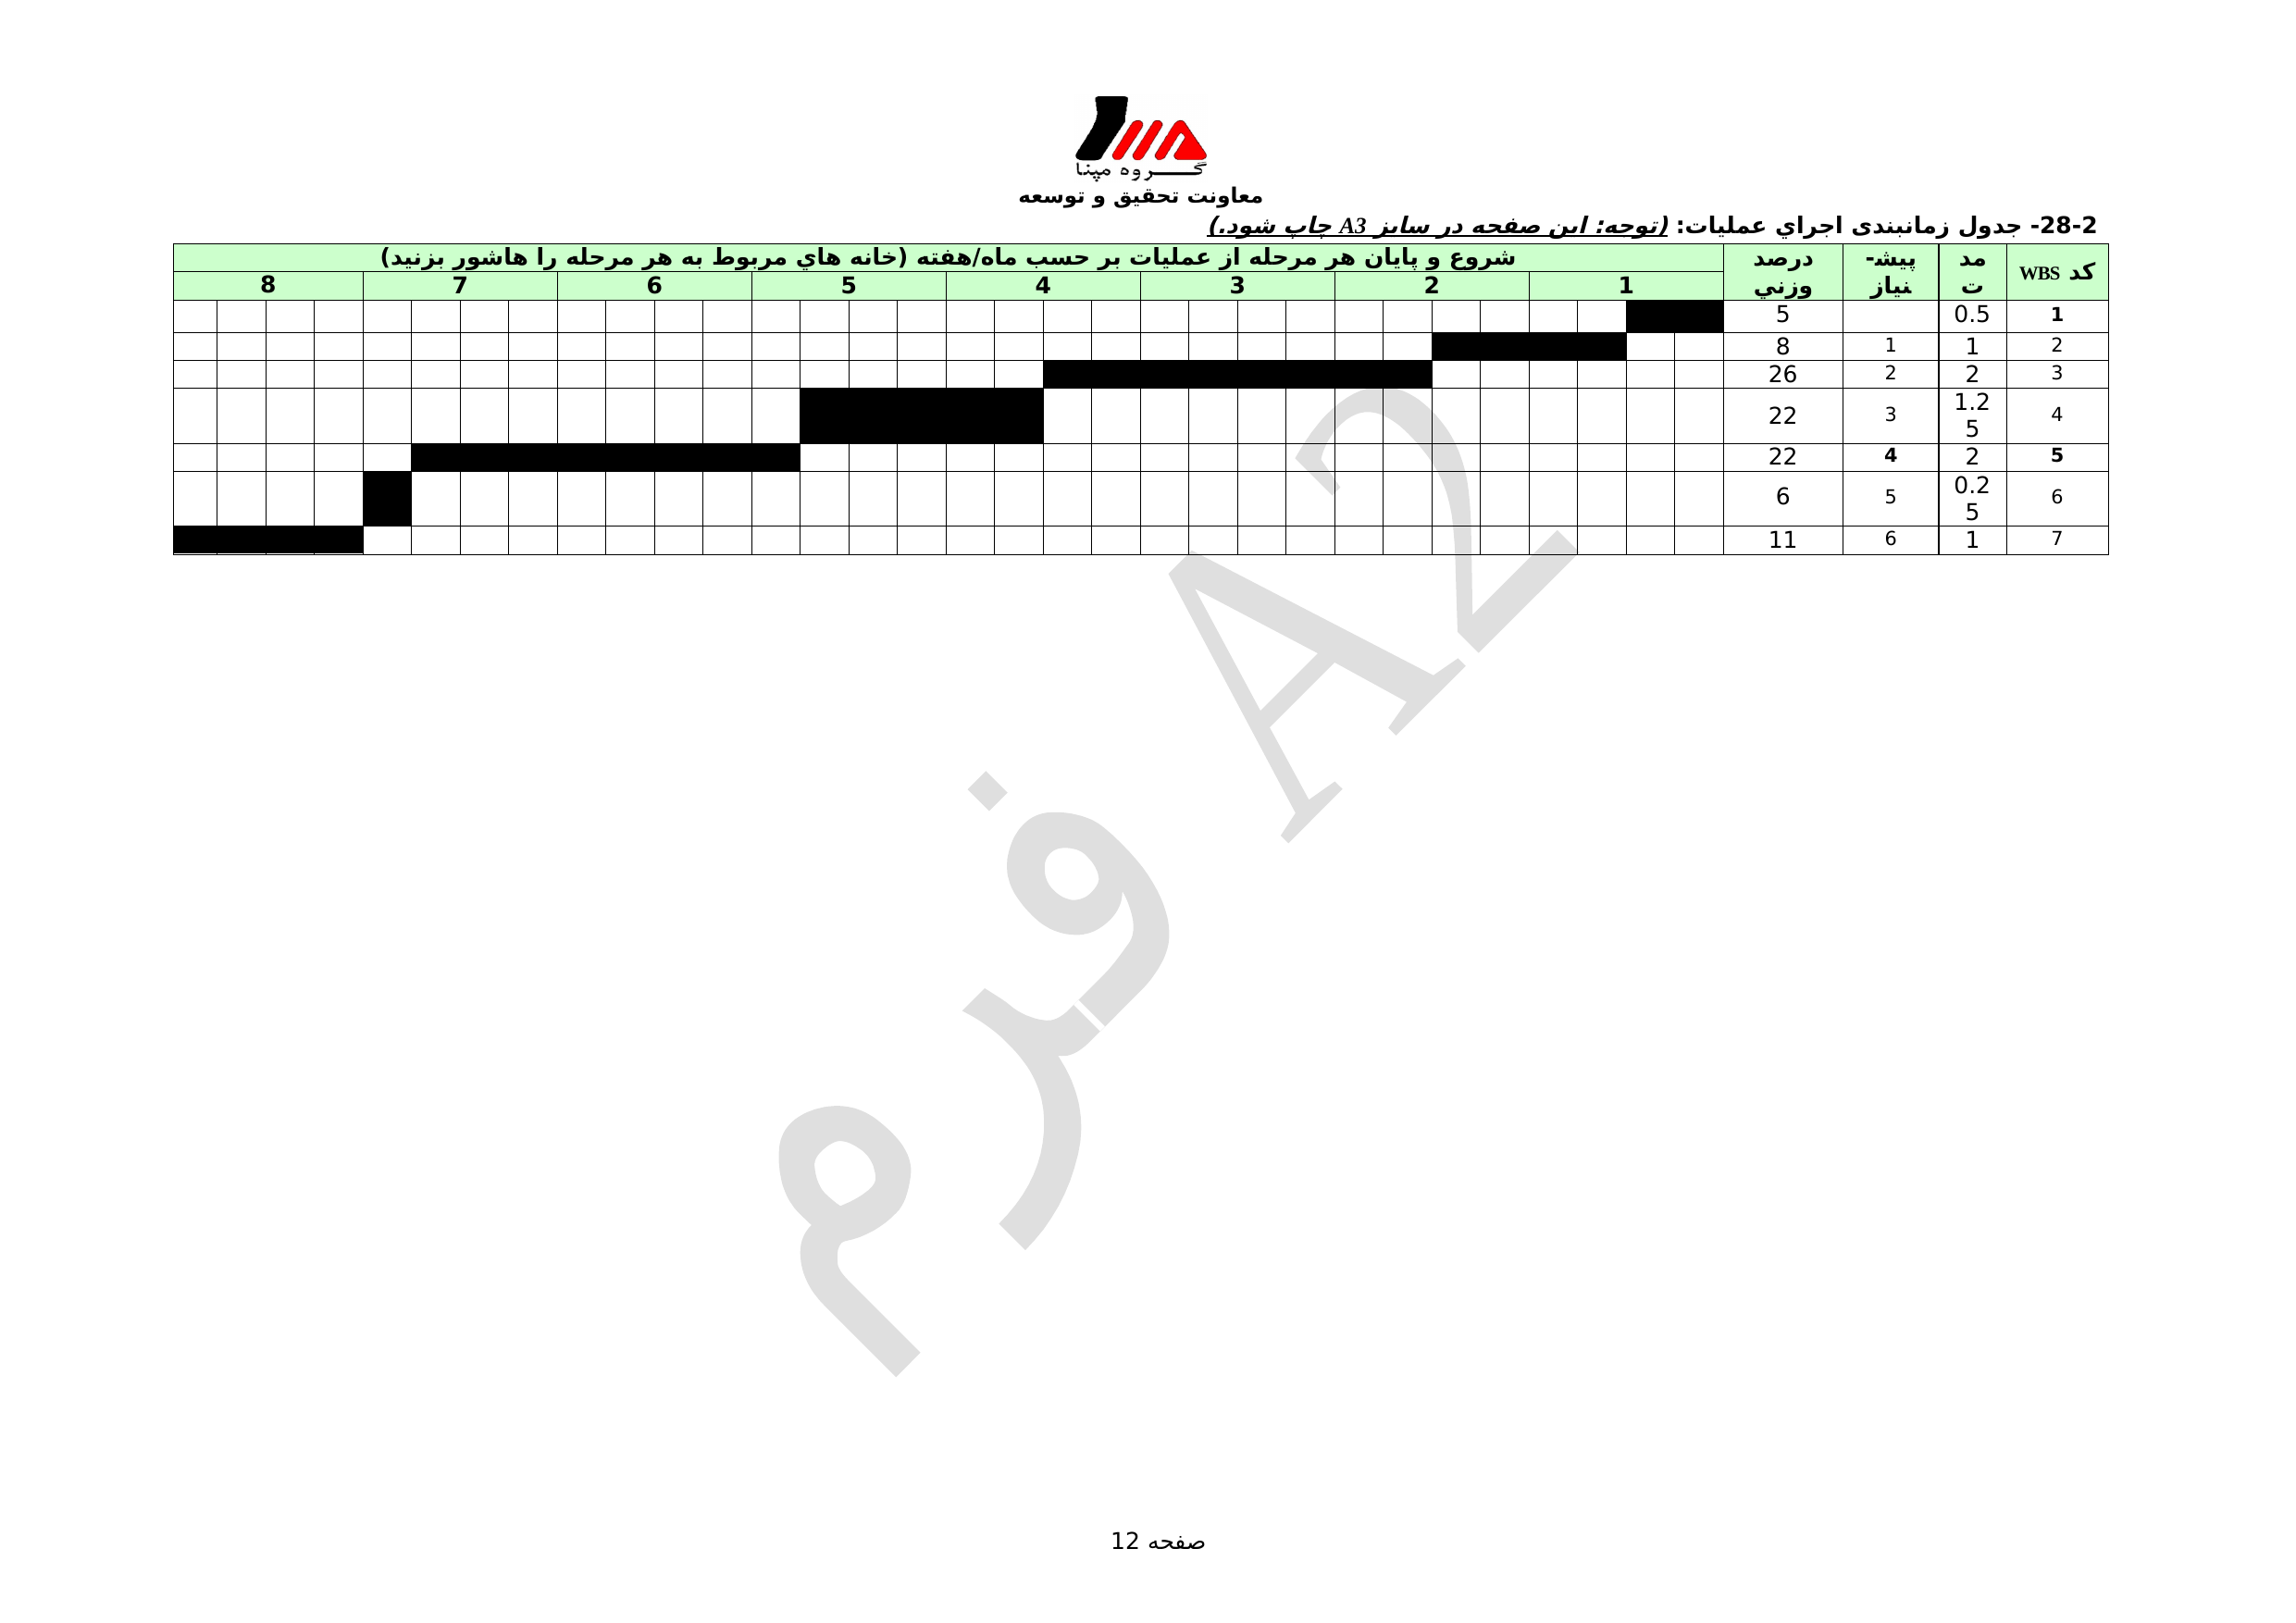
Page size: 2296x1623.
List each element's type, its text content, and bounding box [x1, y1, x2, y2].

table_cell [461, 472, 508, 526]
table_cell 8 [174, 272, 363, 300]
table_cell مدت [1940, 244, 2006, 300]
table_cell 3 [1843, 389, 1938, 443]
table_cell [703, 301, 751, 332]
table_cell [850, 361, 897, 388]
table_cell [655, 301, 702, 332]
table_cell [1335, 361, 1383, 388]
table_cell 4 [2007, 389, 2108, 443]
table_cell [606, 389, 654, 443]
table_cell 1.25 [1940, 389, 2006, 443]
table_cell [1530, 527, 1577, 553]
table_cell [364, 333, 411, 360]
table_header [363, 208, 412, 242]
table_cell [364, 527, 411, 553]
table_cell [174, 444, 217, 471]
table_cell [174, 389, 217, 443]
table_cell [174, 301, 217, 332]
table_cell [1384, 333, 1432, 360]
table_cell [267, 472, 314, 526]
table_cell [1092, 527, 1140, 553]
table_cell [947, 301, 994, 332]
table_cell [1530, 444, 1577, 471]
table_cell درصد وزني [1724, 244, 1843, 300]
table_cell [412, 527, 460, 553]
table_cell [315, 389, 363, 443]
table_cell [174, 361, 217, 388]
table_header [509, 208, 557, 242]
table_cell [1627, 472, 1674, 526]
table_cell [1481, 301, 1529, 332]
table_cell [1433, 389, 1480, 443]
table_cell 22 [1724, 444, 1843, 471]
table_cell [509, 527, 557, 553]
table_cell [606, 301, 654, 332]
table_cell [995, 361, 1043, 388]
table_cell [1189, 301, 1237, 332]
table_cell [1578, 527, 1626, 553]
table_cell 26 [1724, 361, 1843, 388]
table_cell 2 [1940, 444, 2006, 471]
table_cell [315, 361, 363, 388]
table_cell 1 [2007, 301, 2108, 332]
table_cell [1481, 389, 1529, 443]
table_cell [1044, 472, 1091, 526]
table_cell [1286, 389, 1334, 443]
table_cell 6 [1843, 527, 1938, 553]
table_cell 3 [2007, 361, 2108, 388]
table_cell [1627, 389, 1674, 443]
table_cell [1189, 333, 1237, 360]
table_cell [1335, 527, 1383, 553]
table_cell 1 [1940, 527, 2006, 553]
table_cell [461, 527, 508, 553]
table_cell [1627, 301, 1674, 332]
table_cell [898, 333, 946, 360]
table_cell [412, 361, 460, 388]
picture [1074, 94, 1209, 183]
table_cell [752, 472, 800, 526]
table_cell 1 [1940, 333, 2006, 360]
table_cell [995, 333, 1043, 360]
table_cell [1238, 333, 1285, 360]
table_cell [898, 301, 946, 332]
table_cell [995, 472, 1043, 526]
table_cell [1481, 527, 1529, 553]
table_cell [1092, 301, 1140, 332]
table_cell [800, 333, 849, 360]
table_cell [1843, 301, 1938, 332]
table_cell [315, 444, 363, 471]
table_cell [1238, 389, 1285, 443]
table_cell [509, 472, 557, 526]
table_cell [267, 527, 314, 553]
table_cell [412, 389, 460, 443]
table_cell [1286, 527, 1334, 553]
table_cell 0.5 [1940, 301, 2006, 332]
table_cell [800, 472, 849, 526]
table_cell [1238, 444, 1285, 471]
table_cell [1627, 333, 1674, 360]
table_cell [315, 301, 363, 332]
table_cell [1530, 361, 1577, 388]
table_cell [267, 333, 314, 360]
table_cell [1044, 444, 1091, 471]
table_cell 5 [1843, 472, 1938, 526]
table_cell [752, 527, 800, 553]
table_cell 0.25 [1940, 472, 2006, 526]
table_cell [1044, 361, 1091, 388]
table_cell [217, 333, 266, 360]
table_cell [217, 301, 266, 332]
table_cell [315, 527, 363, 553]
table_cell [1481, 333, 1529, 360]
table_cell [509, 361, 557, 388]
table_cell [703, 472, 751, 526]
table_cell [1530, 333, 1577, 360]
table_cell [1189, 472, 1237, 526]
table_cell [558, 389, 605, 443]
table_cell [1238, 361, 1285, 388]
table_header [703, 208, 724, 242]
table_cell 2 [1940, 361, 2006, 388]
table_cell [1627, 444, 1674, 471]
table_cell [1578, 444, 1626, 471]
table_cell [1286, 472, 1334, 526]
table_header [869, 208, 918, 242]
table_cell [412, 444, 460, 471]
table_cell [800, 527, 849, 553]
table_cell [1092, 361, 1140, 388]
table_cell [364, 444, 411, 471]
table_cell [850, 444, 897, 471]
table_header [773, 208, 821, 242]
table_cell [898, 361, 946, 388]
table_cell [1384, 472, 1432, 526]
table_cell [1578, 301, 1626, 332]
table_cell [461, 361, 508, 388]
table_header [266, 208, 315, 242]
table_cell [850, 527, 897, 553]
table_cell [1384, 444, 1432, 471]
table_cell [655, 444, 702, 471]
table_cell شروع و پايان هر مرحله از عمليات بر حسب ماه/هفته (خانه هاي مربوط به هر مرحله را هاشور بزنيد) [174, 244, 1723, 271]
table_cell [509, 333, 557, 360]
table_cell [1092, 389, 1140, 443]
table_cell [217, 472, 266, 526]
table_cell [1044, 333, 1091, 360]
table_cell [1384, 361, 1432, 388]
table_cell [364, 389, 411, 443]
table_cell [606, 333, 654, 360]
table_cell [947, 333, 994, 360]
table_cell [1044, 527, 1091, 553]
table_cell [1675, 301, 1723, 332]
table_cell [1675, 389, 1723, 443]
table_header [557, 208, 606, 242]
table_cell [606, 527, 654, 553]
table_cell [461, 333, 508, 360]
table_cell [703, 527, 751, 553]
table_cell [1286, 361, 1334, 388]
table_cell [509, 301, 557, 332]
table_cell [1433, 361, 1480, 388]
table_cell [1286, 333, 1334, 360]
table_cell [1481, 361, 1529, 388]
table_cell [267, 444, 314, 471]
table_cell [1578, 389, 1626, 443]
table_cell [1384, 527, 1432, 553]
table_cell 11 [1724, 527, 1843, 553]
table_cell 2 [1335, 272, 1529, 300]
table_cell [1141, 527, 1188, 553]
table_cell [174, 333, 217, 360]
table_cell [558, 472, 605, 526]
table_cell [606, 472, 654, 526]
table_cell [1335, 389, 1383, 443]
table_cell [995, 444, 1043, 471]
table_cell [1578, 472, 1626, 526]
table_cell [1530, 301, 1577, 332]
table_cell [1141, 361, 1188, 388]
table_cell [752, 444, 800, 471]
table_cell [1433, 444, 1480, 471]
table_cell [703, 389, 751, 443]
table_cell [995, 527, 1043, 553]
table_cell [217, 389, 266, 443]
table_cell [1335, 444, 1383, 471]
table_cell [217, 444, 266, 471]
table_cell 5 [2007, 444, 2108, 471]
table_cell [1189, 444, 1237, 471]
table_cell [1286, 444, 1334, 471]
table_cell [655, 389, 702, 443]
table_cell کد WBS [2007, 244, 2108, 300]
table_cell [898, 472, 946, 526]
table_cell 22 [1724, 389, 1843, 443]
table_cell [1335, 333, 1383, 360]
table_cell [1481, 444, 1529, 471]
table_cell [174, 527, 217, 553]
table_cell [1530, 472, 1577, 526]
table_cell [752, 361, 800, 388]
table_cell [1189, 389, 1237, 443]
table_cell [1286, 301, 1334, 332]
table_cell [1189, 527, 1237, 553]
table_cell 1 [1843, 333, 1938, 360]
table_cell [412, 333, 460, 360]
table_cell [1044, 301, 1091, 332]
table_cell 5 [1724, 301, 1843, 332]
table_header [606, 208, 654, 242]
table_cell [850, 333, 897, 360]
table_cell [364, 301, 411, 332]
table_cell [1675, 444, 1723, 471]
table_header [174, 208, 217, 242]
table_cell [1141, 389, 1188, 443]
table_cell [898, 527, 946, 553]
table_cell [800, 361, 849, 388]
table_cell [1384, 389, 1432, 443]
table_cell [1238, 301, 1285, 332]
table_cell [217, 527, 266, 553]
table_cell [606, 361, 654, 388]
table_cell [558, 301, 605, 332]
table_cell 5 [752, 272, 946, 300]
table_cell [1092, 444, 1140, 471]
table_cell [558, 444, 605, 471]
table_cell 2 [1843, 361, 1938, 388]
table_cell [898, 444, 946, 471]
table_cell [995, 301, 1043, 332]
table_cell 1 [1530, 272, 1723, 300]
table_cell [461, 444, 508, 471]
table_cell [1675, 472, 1723, 526]
table_cell [1238, 472, 1285, 526]
table_cell [1384, 301, 1432, 332]
table_cell [947, 472, 994, 526]
table_cell [1141, 472, 1188, 526]
table_cell 7 [364, 272, 557, 300]
table_header [724, 208, 772, 242]
table_cell [174, 472, 217, 526]
table_cell [267, 361, 314, 388]
table_cell [558, 333, 605, 360]
table_cell [800, 389, 849, 443]
table_cell [800, 444, 849, 471]
table_cell 6 [558, 272, 751, 300]
table_cell [558, 527, 605, 553]
table_header [217, 208, 266, 242]
table_cell [947, 389, 994, 443]
table_cell 7 [2007, 527, 2108, 553]
table_cell [1141, 301, 1188, 332]
table_cell [655, 333, 702, 360]
table_cell 6 [2007, 472, 2108, 526]
table_cell [947, 361, 994, 388]
table_cell [509, 444, 557, 471]
table_cell [1335, 472, 1383, 526]
table_cell [1092, 333, 1140, 360]
table_cell [412, 472, 460, 526]
table_header [315, 208, 363, 242]
table_cell [655, 472, 702, 526]
table_cell [850, 472, 897, 526]
table_cell [655, 361, 702, 388]
table_cell [1627, 361, 1674, 388]
table_cell [1578, 361, 1626, 388]
table_cell [995, 389, 1043, 443]
table_header [821, 208, 869, 242]
table_cell [898, 389, 946, 443]
table_cell [947, 444, 994, 471]
table_cell [1433, 301, 1480, 332]
table_cell [1675, 361, 1723, 388]
table_cell [1433, 472, 1480, 526]
table_cell [558, 361, 605, 388]
table_cell [364, 361, 411, 388]
table_cell [461, 389, 508, 443]
table_cell [703, 333, 751, 360]
table_cell [703, 444, 751, 471]
table_cell 4 [947, 272, 1140, 300]
table_cell [752, 301, 800, 332]
table_cell [1433, 527, 1480, 553]
table_cell [217, 361, 266, 388]
table_cell [1481, 472, 1529, 526]
table_cell [703, 361, 751, 388]
table_cell [1044, 389, 1091, 443]
table_cell [315, 333, 363, 360]
table_cell [1433, 333, 1480, 360]
table_header [412, 208, 460, 242]
table_cell [1675, 527, 1723, 553]
table_cell 2 [2007, 333, 2108, 360]
table_cell [752, 389, 800, 443]
table_cell [1675, 333, 1723, 360]
table_cell پيش­نياز [1843, 244, 1938, 300]
table_cell [1335, 301, 1383, 332]
table_cell 3 [1141, 272, 1334, 300]
table_cell [752, 333, 800, 360]
table_header [654, 208, 703, 242]
table_cell [315, 472, 363, 526]
table_cell [606, 444, 654, 471]
table_cell 4 [1843, 444, 1938, 471]
table_cell [1092, 472, 1140, 526]
table_cell [364, 472, 411, 526]
table_cell [1189, 361, 1237, 388]
table_cell [1141, 333, 1188, 360]
table_cell [267, 301, 314, 332]
table_cell [1530, 389, 1577, 443]
table_header [460, 208, 509, 242]
table_cell [850, 389, 897, 443]
table_cell [1627, 527, 1674, 553]
table_cell [1238, 527, 1285, 553]
table_cell [461, 301, 508, 332]
table_cell 8 [1724, 333, 1843, 360]
table_cell [267, 389, 314, 443]
table_cell [412, 301, 460, 332]
table_cell [947, 527, 994, 553]
table_cell 6 [1724, 472, 1843, 526]
table_cell [1141, 444, 1188, 471]
table_header 28-2- جدول زمان­بندی اجراي عمليات: (توجه: این صفحه در سایز A3 چاپ شود.) [918, 208, 2108, 242]
table_cell [655, 527, 702, 553]
table_cell [850, 301, 897, 332]
table_cell [1578, 333, 1626, 360]
table_cell [800, 301, 849, 332]
table_cell [509, 389, 557, 443]
